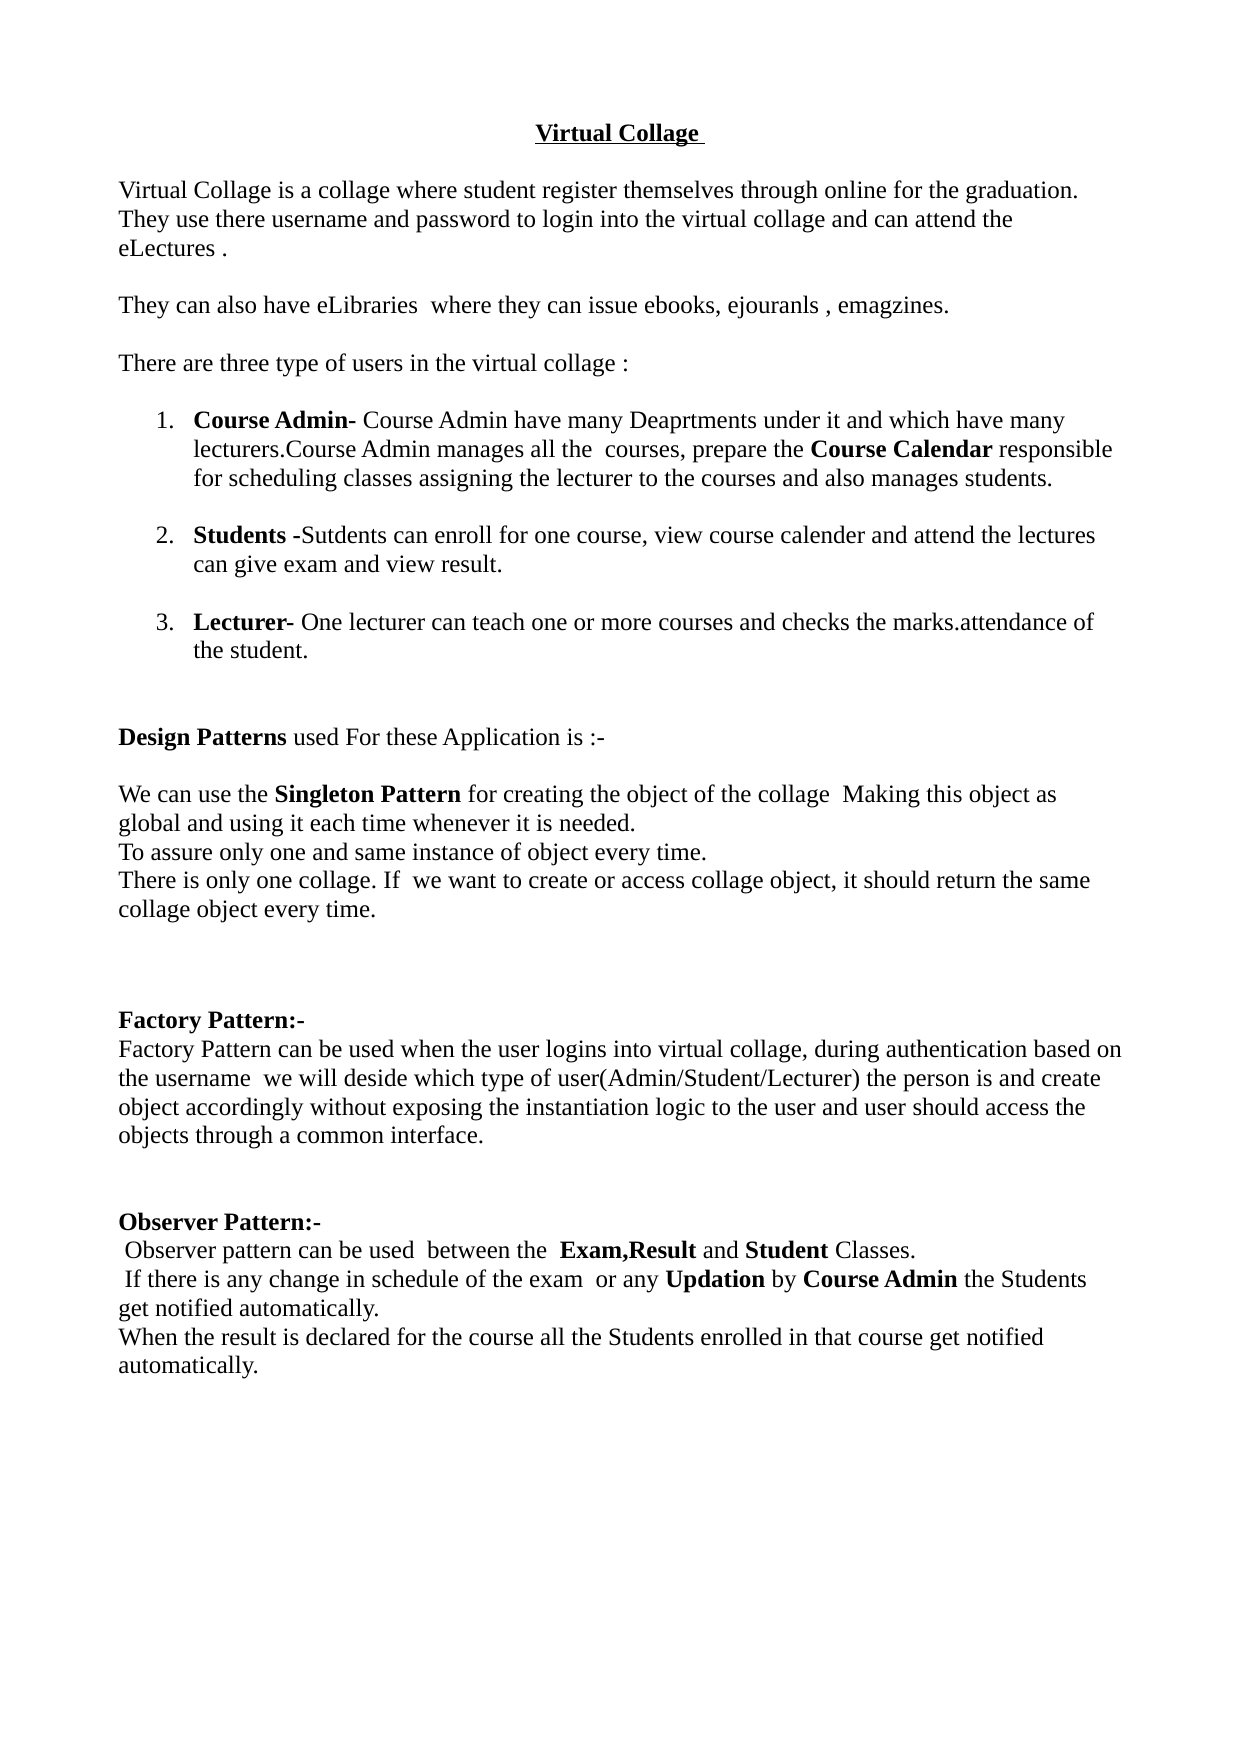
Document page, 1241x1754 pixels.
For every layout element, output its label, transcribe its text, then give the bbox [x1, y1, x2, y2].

text Virtual Collage [118, 118, 1122, 147]
text Virtual Collage is a collage where student register themselves through online for the graduation. [118, 176, 1122, 204]
text There are three type of users in the virtual collage : [118, 348, 1122, 377]
text Observer Pattern:- [118, 1207, 1122, 1236]
text Factory Pattern:- [118, 1006, 1122, 1034]
text Factory Pattern can be used when the user logins into virtual collage, during authentication based on the username we will deside which type of user(Admin/Student/Lecturer) the person is and create object accordingly without exposing the instantiation logic to the user and user should access the objects through a common interface. [118, 1034, 1122, 1149]
list Lecturer- One lecturer can teach one or more courses and checks the marks.attendance of the student. [156, 607, 1122, 664]
text They use there username and password to login into the virtual collage and can attend the [118, 204, 1122, 233]
text eLectures . [118, 233, 1122, 262]
text Design Patterns used For these Application is :- [118, 722, 1122, 751]
text We can use the Singleton Pattern for creating the object of the collage Making this object as global and using it each time whenever it is needed. [118, 779, 1122, 837]
text To assure only one and same instance of object every time. [118, 837, 1122, 866]
text There is only one collage. If we want to create or access collage object, it should return the same collage object every time. [118, 866, 1122, 923]
text When the result is declared for the course all the Students enrolled in that course get notified automatically. [118, 1322, 1122, 1379]
text They can also have eLibraries where they can issue ebooks, ejouranls , emagzines. [118, 291, 1122, 319]
list Course Admin- Course Admin have many Deaprtments under it and which have many lecturers.Course Admin manages all the courses, prepare the Course Calendar responsible for scheduling classes assigning the lecturer to the courses and also manages students. [156, 406, 1122, 492]
text If there is any change in schedule of the exam or any Updation by Course Admin the Students get notified automatically. [118, 1264, 1122, 1322]
text Observer pattern can be used between the Exam,Result and Student Classes. [118, 1236, 1122, 1264]
list Students -Sutdents can enroll for one course, view course calender and attend the lectures can give exam and view result. [156, 521, 1122, 578]
